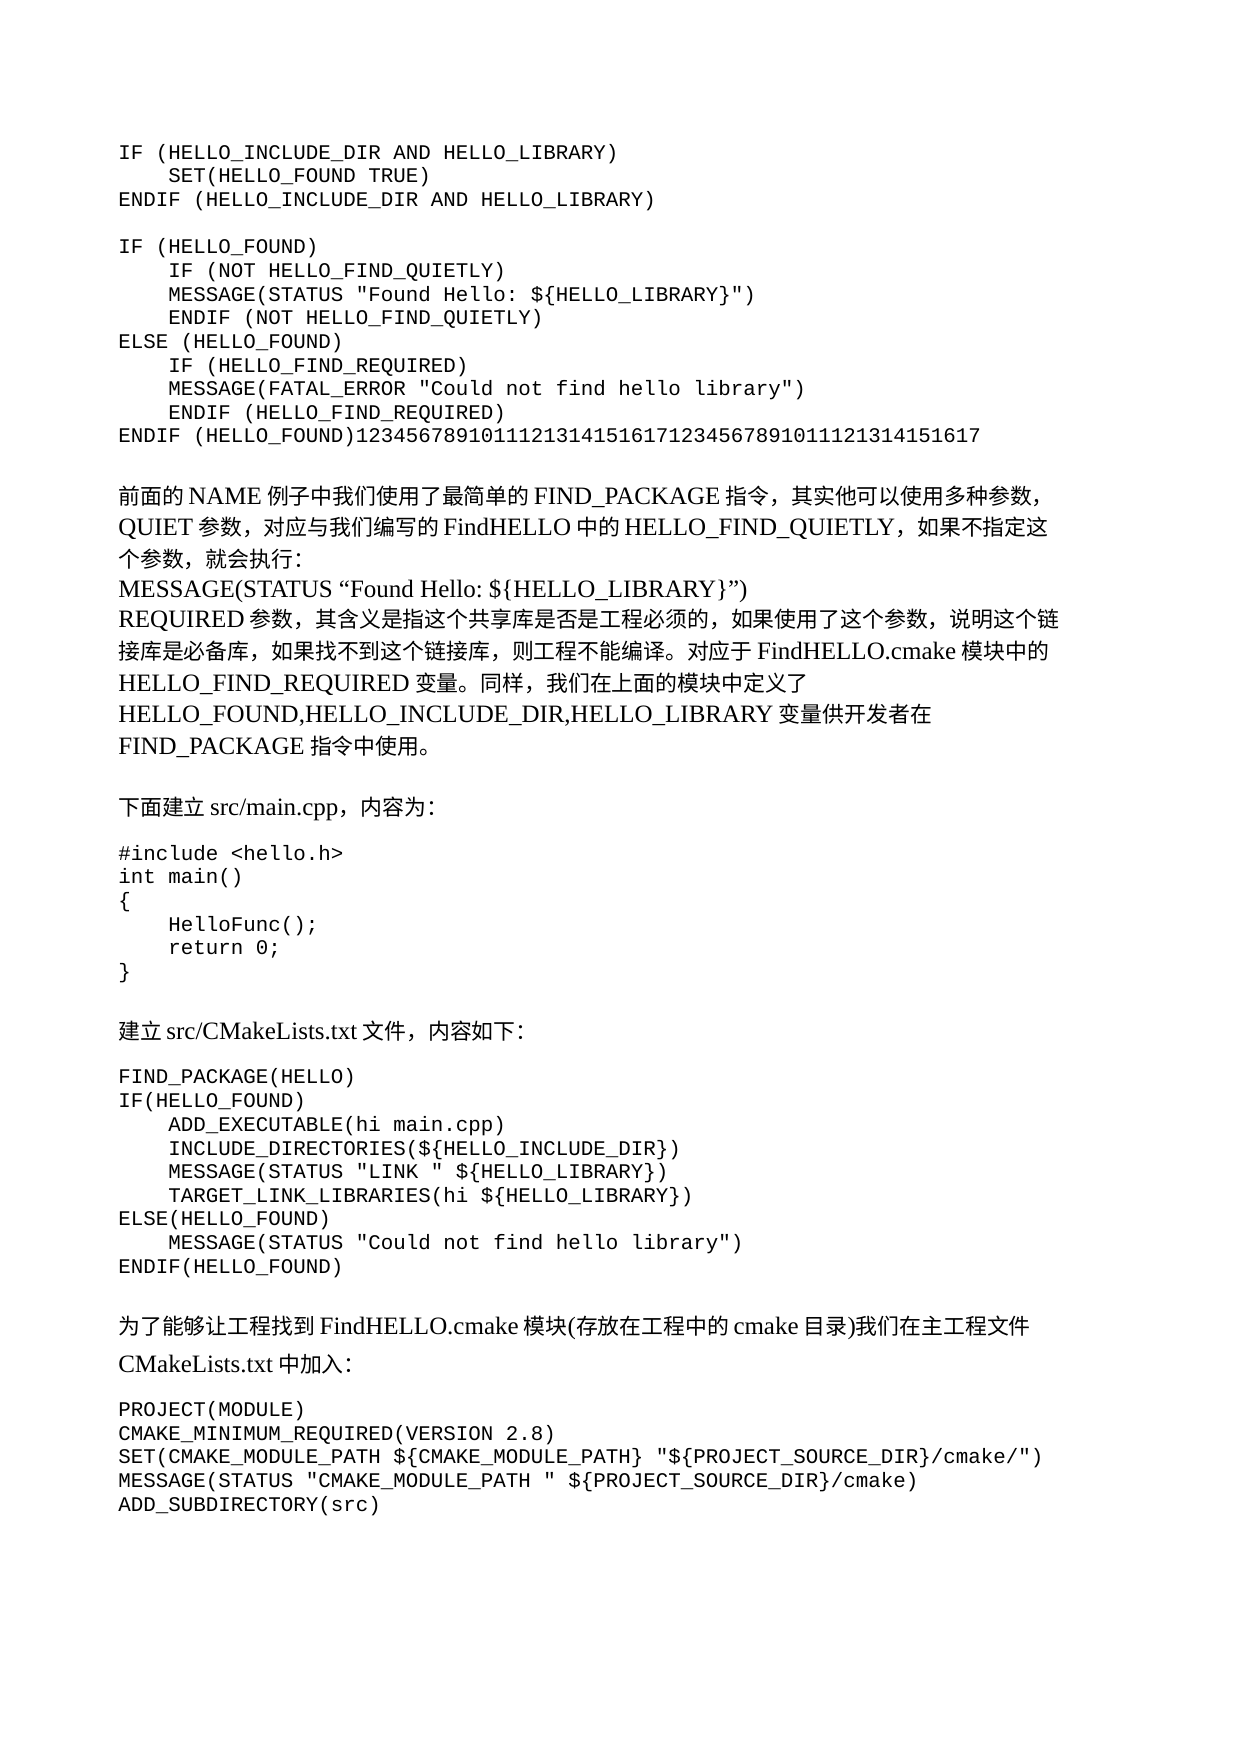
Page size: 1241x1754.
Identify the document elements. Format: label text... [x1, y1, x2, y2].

text MESSAGE(STATUS "LINK " ${HELLO_LIBRARY}) [118, 1161, 1122, 1185]
text MESSAGE(STATUS "CMAKE_MODULE_PATH " ${PROJECT_SOURCE_DIR}/cmake) [118, 1470, 1122, 1494]
text ELSE (HELLO_FOUND) [118, 331, 1122, 354]
text IF (NOT HELLO_FIND_QUIETLY) [118, 260, 1122, 284]
text #include <hello.h> [118, 843, 1122, 866]
text SET(HELLO_FOUND TRUE) [118, 165, 1122, 189]
text PROJECT(MODULE) [118, 1399, 1122, 1423]
text FIND_PACKAGE(HELLO) [118, 1067, 1122, 1090]
text MESSAGE(FATAL_ERROR "Could not find hello library") [118, 378, 1122, 402]
text ADD_SUBDIRECTORY(src) [118, 1494, 1122, 1517]
text HelloFunc(); [118, 914, 1122, 937]
text ENDIF (HELLO_FIND_REQUIRED) [118, 402, 1122, 426]
text INCLUDE_DIRECTORIES(${HELLO_INCLUDE_DIR}) [118, 1137, 1122, 1161]
text return 0; [118, 937, 1122, 961]
text IF (HELLO_FIND_REQUIRED) [118, 354, 1122, 378]
text ELSE(HELLO_FOUND) [118, 1208, 1122, 1232]
text 下面建立src/main.cpp，内容为： [118, 790, 1122, 822]
text IF (HELLO_INCLUDE_DIR AND HELLO_LIBRARY) [118, 142, 1122, 165]
text } [118, 961, 1122, 984]
text TARGET_LINK_LIBRARIES(hi ${HELLO_LIBRARY}) [118, 1185, 1122, 1208]
text int main() [118, 866, 1122, 890]
text ENDIF (HELLO_INCLUDE_DIR AND HELLO_LIBRARY) [118, 189, 1122, 213]
text SET(CMAKE_MODULE_PATH ${CMAKE_MODULE_PATH} "${PROJECT_SOURCE_DIR}/cmake/") [118, 1447, 1122, 1470]
text 建立src/CMakeLists.txt文件，内容如下： [118, 1014, 1122, 1046]
text MESSAGE(STATUS "Found Hello: ${HELLO_LIBRARY}") [118, 284, 1122, 307]
text ADD_EXECUTABLE(hi main.cpp) [118, 1114, 1122, 1137]
text { [118, 890, 1122, 914]
text IF (HELLO_FOUND) [118, 236, 1122, 260]
text 为了能够让工程找到FindHELLO.cmake模块(存放在工程中的cmake目录)我们在主工程文件CMakeLists.txt中加入： [118, 1309, 1122, 1378]
text ENDIF(HELLO_FOUND) [118, 1256, 1122, 1279]
text IF(HELLO_FOUND) [118, 1090, 1122, 1114]
text MESSAGE(STATUS "Could not find hello library") [118, 1232, 1122, 1256]
text 前面的NAME例子中我们使用了最简单的FIND_PACKAGE指令，其实他可以使用多种参数，QUIET参数，对应与我们编写的FindHELLO中的HELLO_FIND_QUIETLY，如果不指定这个参数，就会执行： MESSAGE(STATUS “Found Hello: ${HELLO_LIBRARY}”) REQUIRED参数，其含义是指这个共享库是否是工程必须的，如果使用了这个参数，说明这个链接库是必备库，如果找不到这个链接库，则工程不能编译。对应于FindHELLO.cmake模块中的HELLO_FIND_REQUIRED变量。同样，我们在上面的模块中定义了HELLO_FOUND,HELLO_INCLUDE_DIR,HELLO_LIBRARY变量供开发者在FIND_PACKAGE指令中使用。 [118, 479, 1063, 761]
text ENDIF (HELLO_FOUND)12345678910111213141516171234567891011121314151617 [118, 426, 1122, 449]
text CMAKE_MINIMUM_REQUIRED(VERSION 2.8) [118, 1423, 1122, 1447]
text ENDIF (NOT HELLO_FIND_QUIETLY) [118, 307, 1122, 331]
